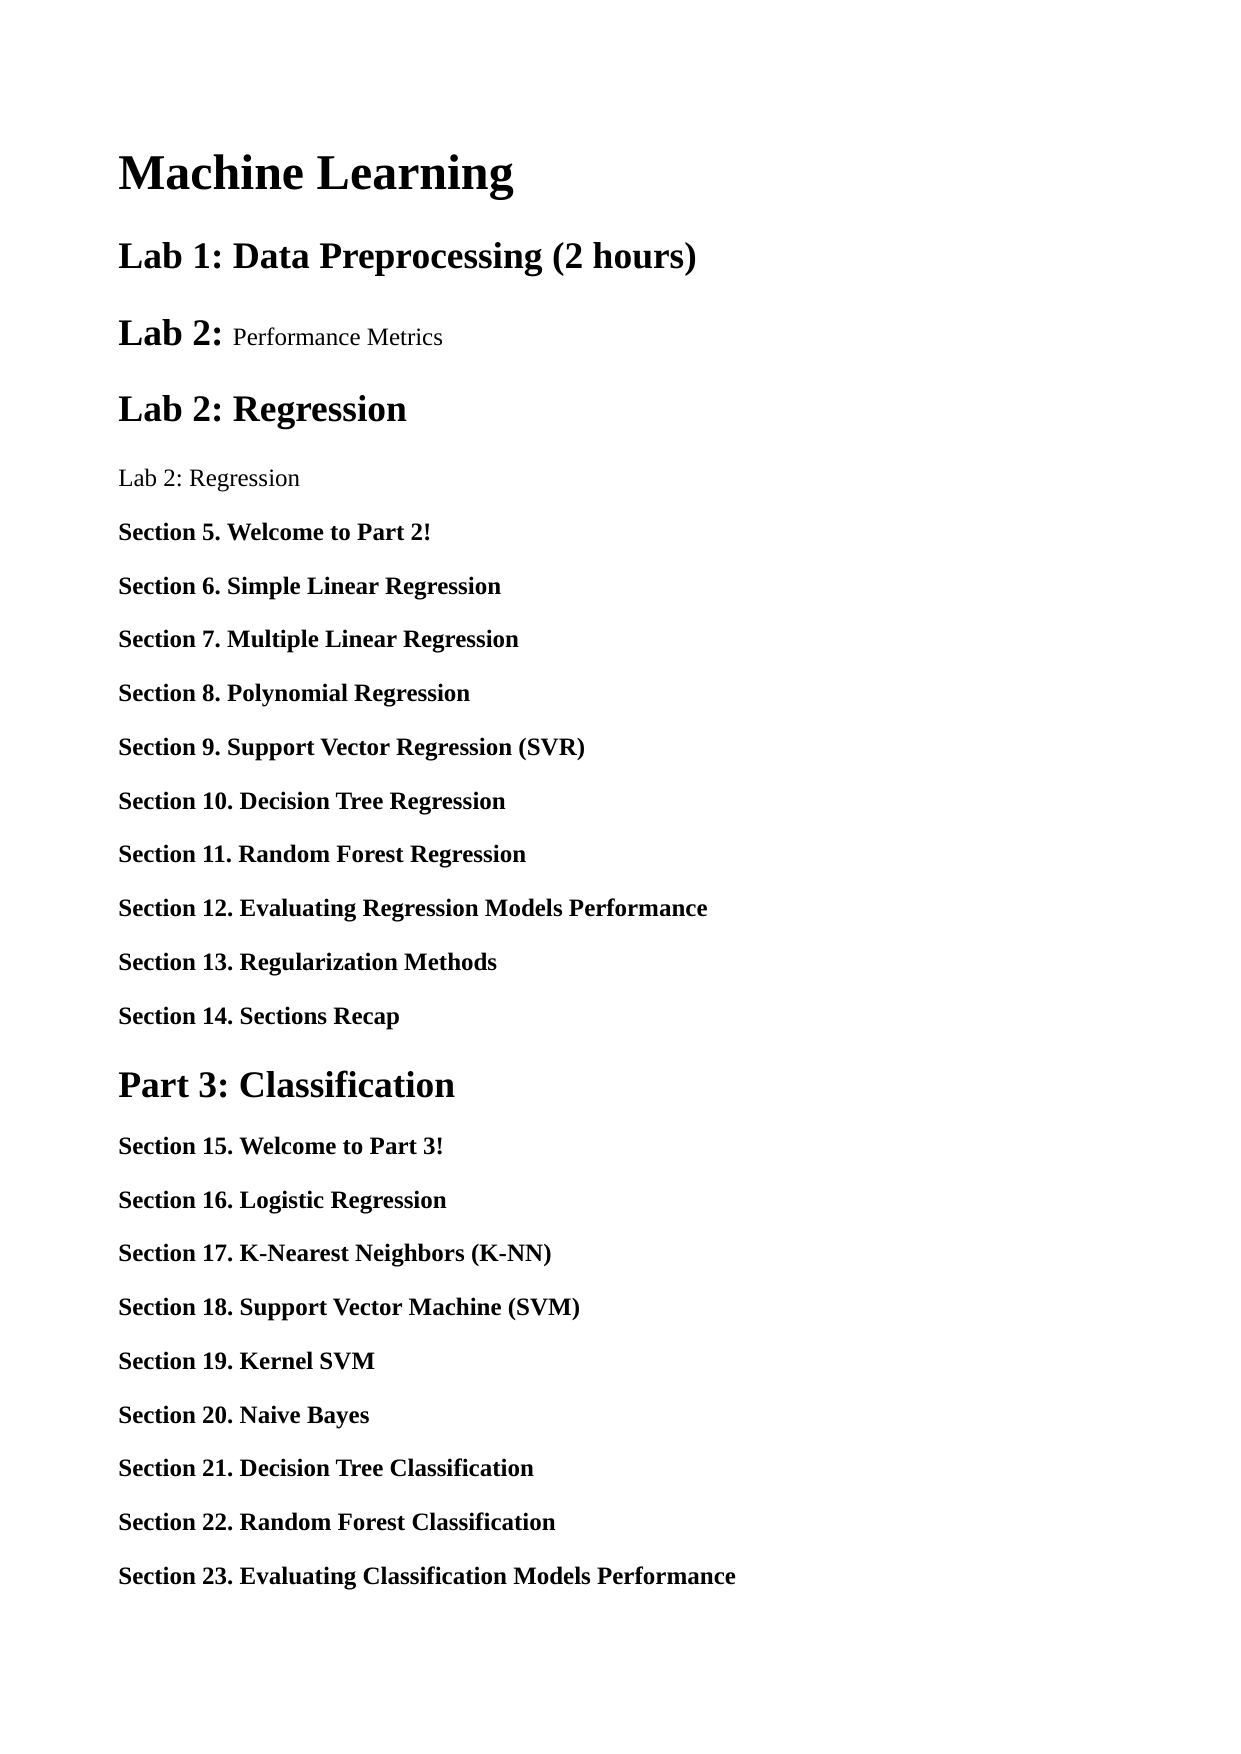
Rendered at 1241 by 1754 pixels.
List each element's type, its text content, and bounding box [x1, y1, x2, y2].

subtitle Section 16. Logistic Regression [118, 1185, 1122, 1213]
subtitle Lab 2: Regression [118, 387, 1122, 430]
subtitle Section 15. Welcome to Part 3! [118, 1131, 1122, 1160]
subtitle Section 6. Simple Linear Regression [118, 571, 1122, 599]
subtitle Section 11. Random Forest Regression [118, 839, 1122, 868]
subtitle Part 3: Classification [118, 1063, 1122, 1106]
subtitle Section 21. Decision Tree Classification [118, 1453, 1122, 1482]
subtitle Section 5. Welcome to Part 2! [118, 517, 1122, 546]
subtitle Section 14. Sections Recap [118, 1001, 1122, 1029]
subtitle Section 12. Evaluating Regression Models Performance [118, 893, 1122, 922]
subtitle Section 22. Random Forest Classification [118, 1507, 1122, 1536]
subtitle Machine Learning [118, 143, 1122, 201]
subtitle Section 13. Regularization Methods [118, 947, 1122, 976]
subtitle Lab 1: Data Preprocessing (2 hours) [118, 234, 1122, 277]
subtitle Lab 2: Regression [118, 463, 1122, 492]
subtitle Section 9. Support Vector Regression (SVR) [118, 732, 1122, 761]
subtitle Section 19. Kernel SVM [118, 1346, 1122, 1375]
subtitle Section 8. Polynomial Regression [118, 678, 1122, 707]
subtitle Lab 2: Performance Metrics [118, 310, 1122, 353]
subtitle Section 18. Support Vector Machine (SVM) [118, 1292, 1122, 1321]
subtitle Section 17. K-Nearest Neighbors (K-NN) [118, 1238, 1122, 1267]
subtitle Section 10. Decision Tree Regression [118, 786, 1122, 814]
subtitle Section 7. Multiple Linear Regression [118, 624, 1122, 653]
subtitle Section 20. Naive Bayes [118, 1400, 1122, 1428]
subtitle Section 23. Evaluating Classification Models Performance [118, 1561, 1122, 1590]
